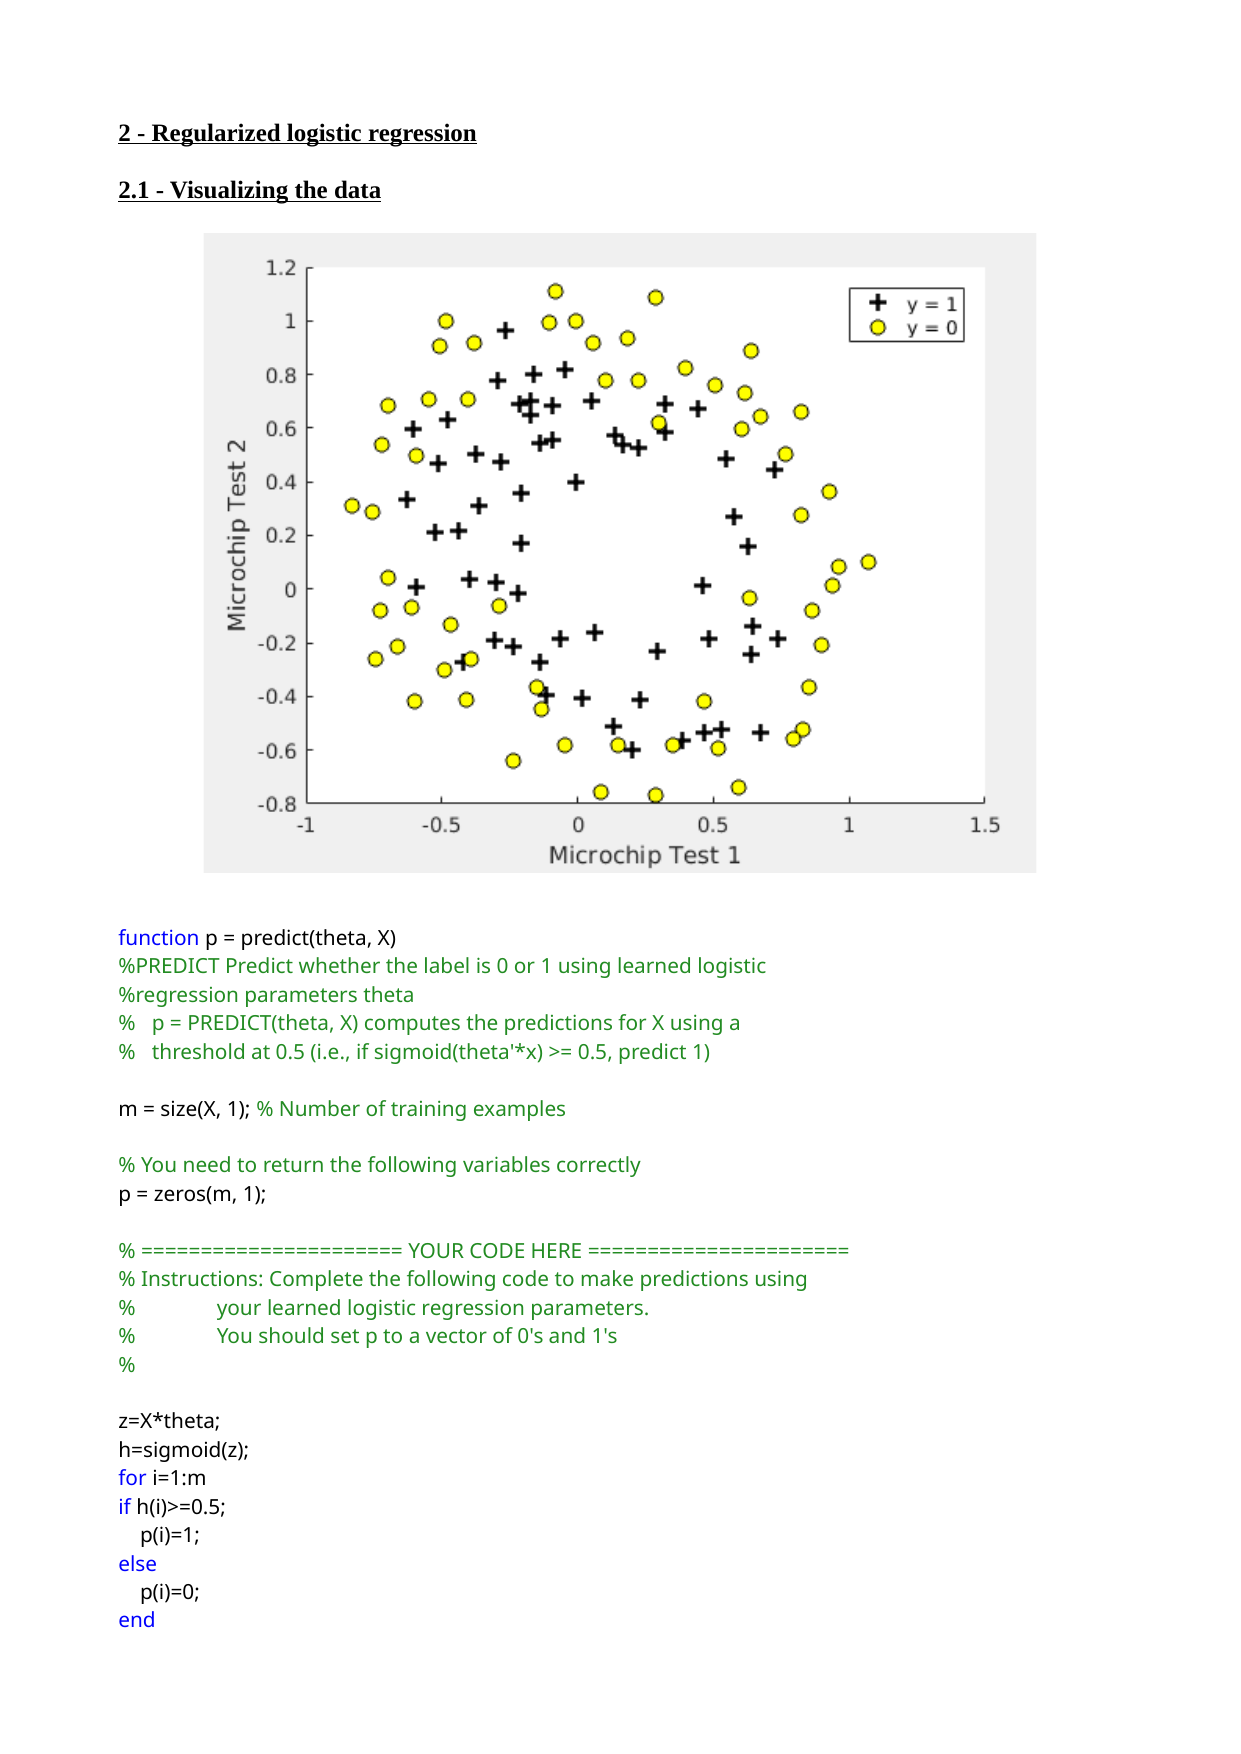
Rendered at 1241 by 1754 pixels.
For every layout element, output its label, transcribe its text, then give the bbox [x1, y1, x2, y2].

text 2.1 - Visualizing the data [118, 176, 1122, 204]
text % Instructions: Complete the following code to make predictions using [118, 1264, 1122, 1293]
text if h(i)>=0.5; [118, 1492, 1122, 1520]
text % threshold at 0.5 (i.e., if sigmoid(theta'*x) >= 0.5, predict 1) [118, 1037, 1122, 1065]
text else [118, 1549, 1122, 1577]
text m = size(X, 1); % Number of training examples [118, 1094, 1122, 1122]
text function p = predict(theta, X) [118, 923, 1122, 952]
text %PREDICT Predict whether the label is 0 or 1 using learned logistic [118, 952, 1122, 980]
text % p = PREDICT(theta, X) computes the predictions for X using a [118, 1008, 1122, 1037]
text %regression parameters theta [118, 980, 1122, 1008]
text for i=1:m [118, 1463, 1122, 1492]
text % your learned logistic regression parameters. [118, 1293, 1122, 1321]
text z=X*theta; [118, 1407, 1122, 1435]
text % ====================== YOUR CODE HERE ====================== [118, 1236, 1122, 1264]
text % You should set p to a vector of 0's and 1's [118, 1321, 1122, 1350]
text p(i)=0; [118, 1577, 1122, 1606]
text % You need to return the following variables correctly [118, 1151, 1122, 1179]
text h=sigmoid(z); [118, 1435, 1122, 1463]
text 2 - Regularized logistic regression [118, 118, 1122, 147]
text end [118, 1606, 1122, 1634]
text % [118, 1350, 1122, 1378]
picture [203, 233, 1037, 873]
text p(i)=1; [118, 1520, 1122, 1549]
text p = zeros(m, 1); [118, 1179, 1122, 1207]
